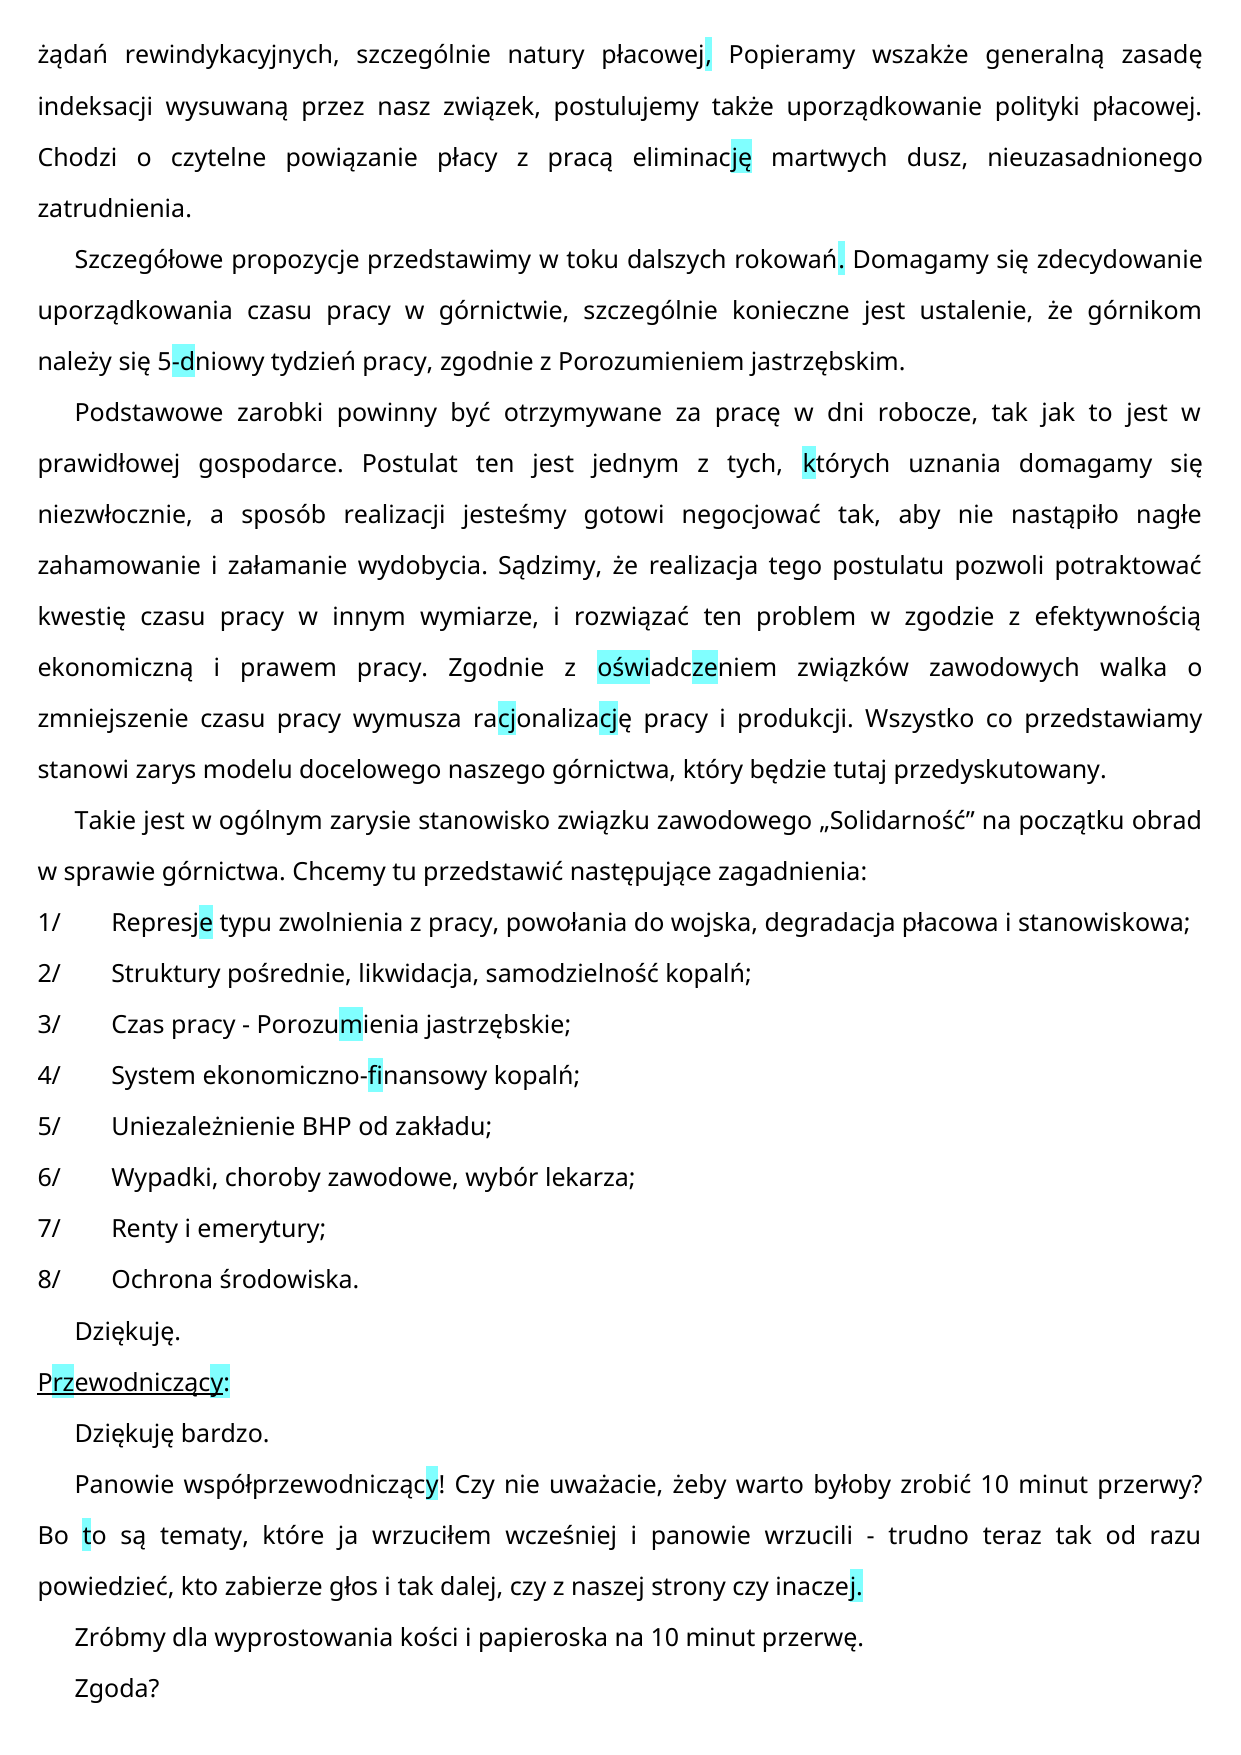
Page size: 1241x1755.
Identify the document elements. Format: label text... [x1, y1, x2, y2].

text 6/ Wypadki, choroby zawodowe, wybór lekarza; [37, 1160, 1203, 1194]
text Panowie współprzewodniczący! Czy nie uważacie, żeby warto byłoby zrobić 10 minut przerwy? Bo to są tematy, które ja wrzuciłem wcześniej i panowie wrzucili - trudno teraz tak od razu powiedzieć, kto zabierze głos i tak dalej, czy z naszej strony czy inaczej. [37, 1466, 1203, 1602]
text 3/ Czas pracy - Porozumienia jastrzębskie; [37, 1007, 1203, 1041]
text 8/ Ochrona środowiska. [37, 1262, 1203, 1296]
text Podstawowe zarobki powinny być otrzymywane za pracę w dni robocze, tak jak to jest w prawidłowej gospodarce. Postulat ten jest jednym z tych, których uznania domagamy się niezwłocznie, a sposób realizacji jesteśmy gotowi negocjować tak, aby nie nastąpiło nagłe zahamowanie i załamanie wydobycia. Sądzimy, że realizacja tego postulatu pozwoli potraktować kwestię czasu pracy w innym wymiarze, i rozwiązać ten problem w zgodzie z efektywnością ekonomiczną i prawem pracy. Zgodnie z oświadczeniem związków zawodowych walka o zmniejszenie czasu pracy wymusza racjonalizację pracy i produkcji. Wszystko co przedstawiamy stanowi zarys modelu docelowego naszego górnictwa, który będzie tutaj przedyskutowany. [37, 394, 1203, 786]
text 2/ Struktury pośrednie, likwidacja, samodzielność kopalń; [37, 956, 1203, 990]
text 1/ Represje typu zwolnienia z pracy, powołania do wojska, degradacja płacowa i stanowiskowa; [37, 905, 1203, 939]
text Dziękuję. [37, 1313, 1203, 1347]
text Przewodniczący: [37, 1364, 1203, 1398]
text Dziękuję bardzo. [37, 1415, 1203, 1449]
text 5/ Uniezależnienie BHP od zakładu; [37, 1109, 1203, 1143]
text Zróbmy dla wyprostowania kości i papieroska na 10 minut przerwę. [37, 1619, 1203, 1653]
text Zgoda? [37, 1671, 1203, 1704]
text 7/ Renty i emerytury; [37, 1211, 1203, 1245]
text Szczegółowe propozycje przedstawimy w toku dalszych rokowań. Domagamy się zdecydowanie uporządkowania czasu pracy w górnictwie, szczególnie konieczne jest ustalenie, że górnikom należy się 5-dniowy tydzień pracy, zgodnie z Porozumieniem jastrzębskim. [37, 241, 1203, 377]
text żądań rewindykacyjnych, szczególnie natury płacowej, Popieramy wszakże generalną zasadę indeksacji wysuwaną przez nasz związek, postulujemy także uporządkowanie polityki płacowej. Chodzi o czytelne powiązanie płacy z pracą eliminację martwych dusz, nieuzasadnionego zatrudnienia. [37, 37, 1203, 224]
text Takie jest w ogólnym zarysie stanowisko związku zawodowego „Solidarność” na początku obrad w sprawie górnictwa. Chcemy tu przedstawić następujące zagadnienia: [37, 803, 1203, 888]
text 4/ System ekonomiczno-finansowy kopalń; [37, 1058, 1203, 1092]
